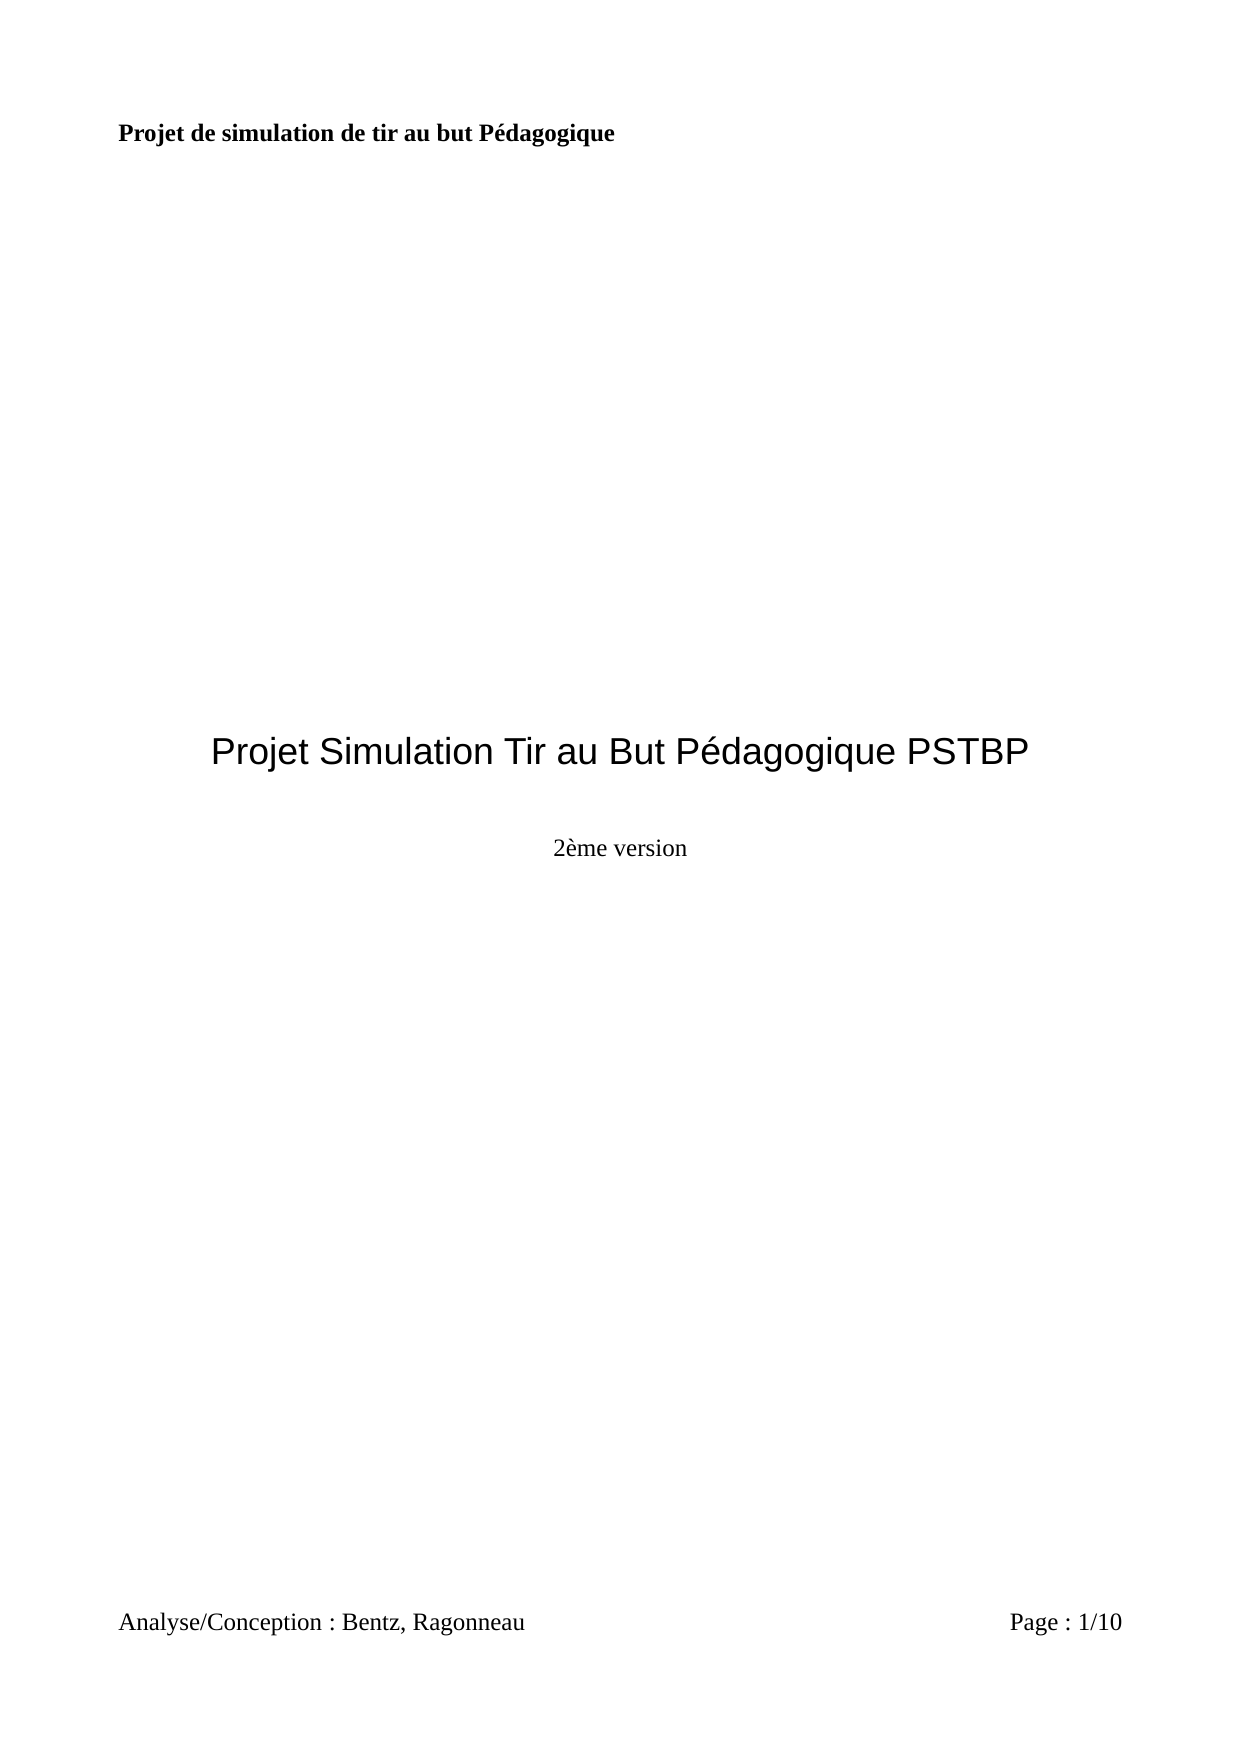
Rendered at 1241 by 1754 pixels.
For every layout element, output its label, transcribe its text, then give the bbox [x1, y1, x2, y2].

text 2ème version [118, 833, 1122, 862]
subtitle Projet Simulation Tir au But Pédagogique PSTBP [118, 729, 1122, 772]
